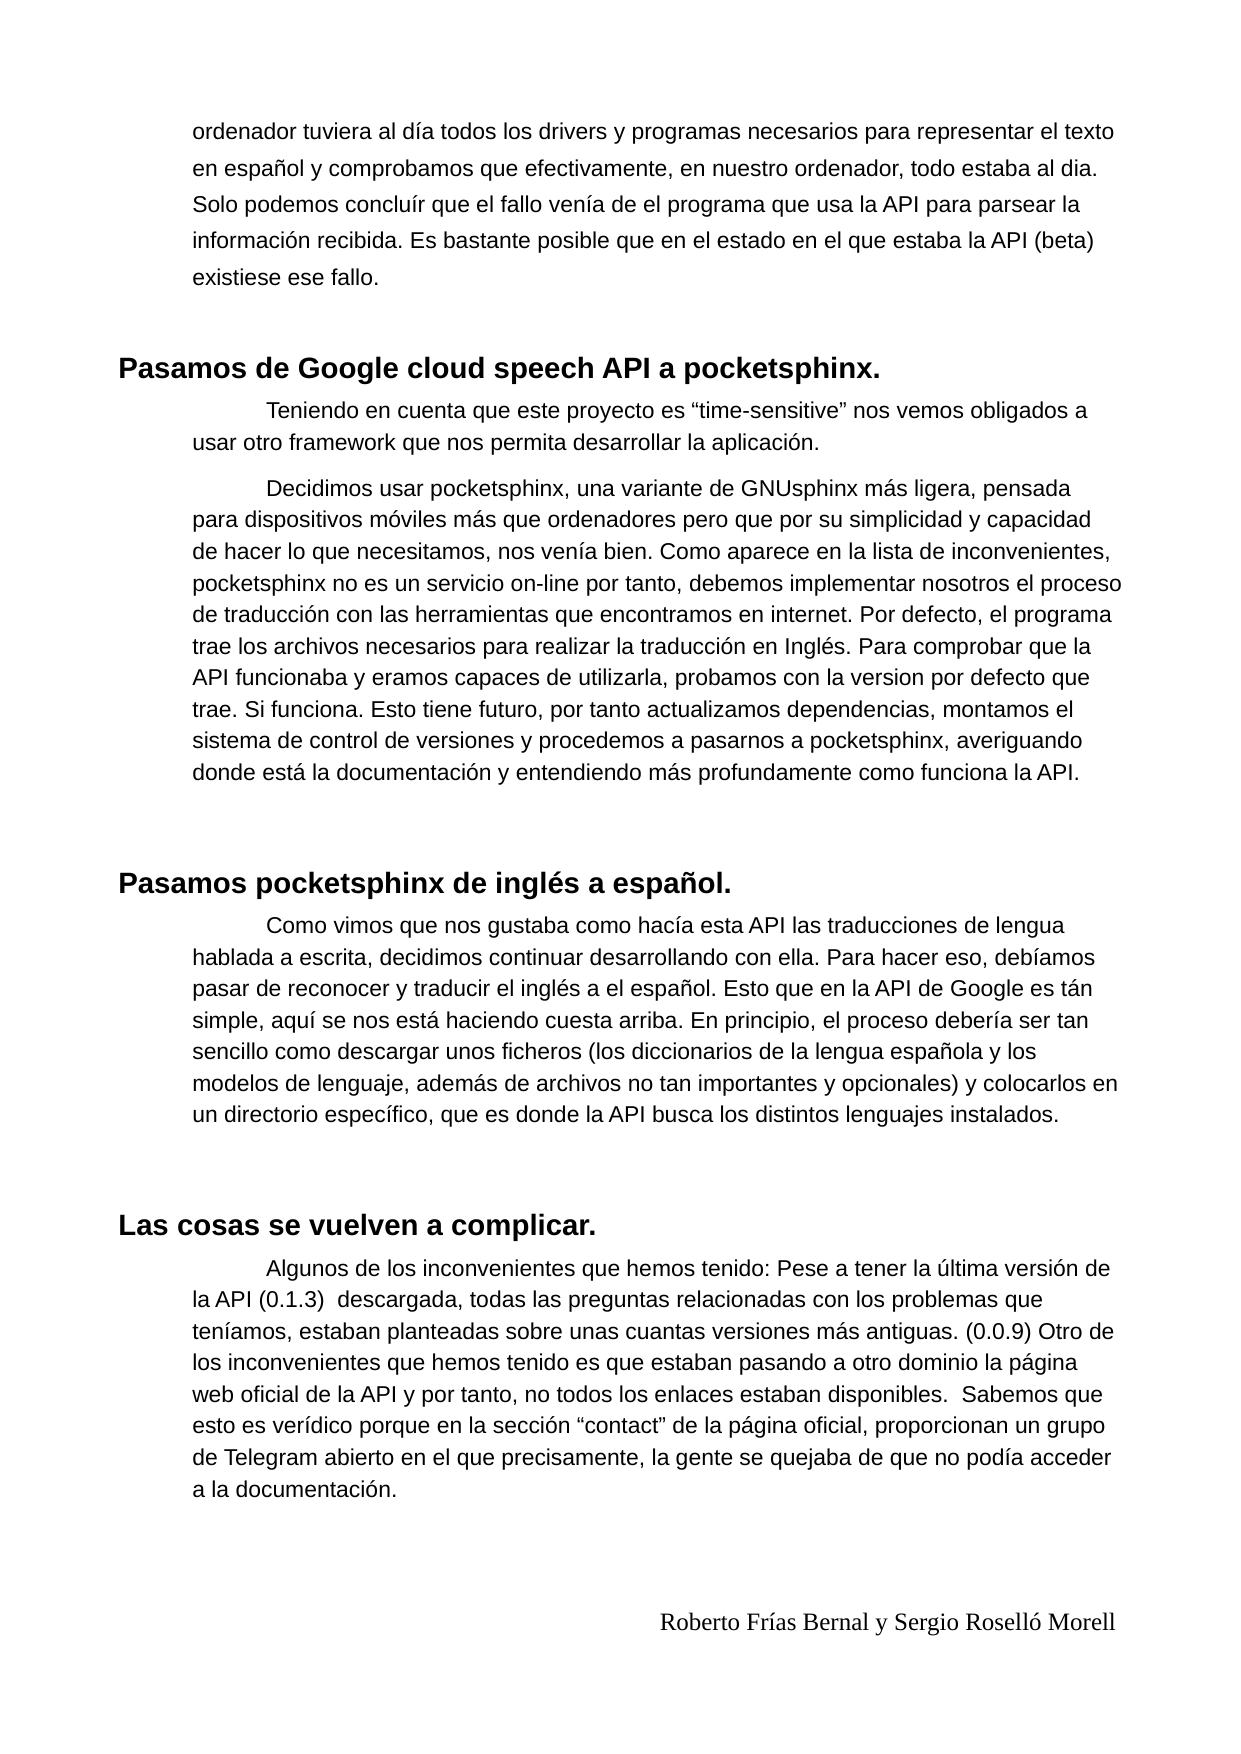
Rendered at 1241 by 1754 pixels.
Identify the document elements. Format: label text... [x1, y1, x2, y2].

text Como vimos que nos gustaba como hacía esta API las traducciones de lengua hablada a escrita, decidimos continuar desarrollando con ella. Para hacer eso, debíamos pasar de reconocer y traducir el inglés a el español. Esto que en la API de Google es tán simple, aquí se nos está haciendo cuesta arriba. En principio, el proceso debería ser tan sencillo como descargar unos ficheros (los diccionarios de la lengua española y los modelos de lenguaje, además de archivos no tan importantes y opcionales) y colocarlos en un directorio específico, que es donde la API busca los distintos lenguajes instalados. [192, 912, 1122, 1128]
text Teniendo en cuenta que este proyecto es “time-sensitive” nos vemos obligados a usar otro framework que nos permita desarrollar la aplicación. [192, 397, 1122, 455]
text Algunos de los inconvenientes que hemos tenido: Pese a tener la última versión de la API (0.1.3) descargada, todas las preguntas relacionadas con los problemas que teníamos, estaban planteadas sobre unas cuantas versiones más antiguas. (0.0.9) Otro de los inconvenientes que hemos tenido es que estaban pasando a otro dominio la página web oficial de la API y por tanto, no todos los enlaces estaban disponibles. Sabemos que esto es verídico porque en la sección “contact” de la página oficial, proporcionan un grupo de Telegram abierto en el que precisamente, la gente se quejaba de que no podía acceder a la documentación. [192, 1254, 1122, 1502]
subtitle Las cosas se vuelven a complicar. [118, 1208, 1122, 1242]
text Decidimos usar pocketsphinx, una variante de GNUsphinx más ligera, pensada para dispositivos móviles más que ordenadores pero que por su simplicidad y capacidad de hacer lo que necesitamos, nos venía bien. Como aparece en la lista de inconvenientes, pocketsphinx no es un servicio on-line por tanto, debemos implementar nosotros el proceso de traducción con las herramientas que encontramos en internet. Por defecto, el programa trae los archivos necesarios para realizar la traducción en Inglés. Para comprobar que la API funcionaba y eramos capaces de utilizarla, probamos con la version por defecto que trae. Si funciona. Esto tiene futuro, por tanto actualizamos dependencias, montamos el sistema de control de versiones y procedemos a pasarnos a pocketsphinx, averiguando donde está la documentación y entendiendo más profundamente como funciona la API. [192, 475, 1122, 785]
subtitle Pasamos pocketsphinx de inglés a español. [118, 866, 1122, 899]
text ordenador tuviera al día todos los drivers y programas necesarios para representar el texto en español y comprobamos que efectivamente, en nuestro ordenador, todo estaba al dia. Solo podemos concluír que el fallo venía de el programa que usa la API para parsear la información recibida. Es bastante posible que en el estado en el que estaba la API (beta) existiese ese fallo. [192, 118, 1122, 290]
subtitle Pasamos de Google cloud speech API a pocketsphinx. [118, 351, 1122, 384]
